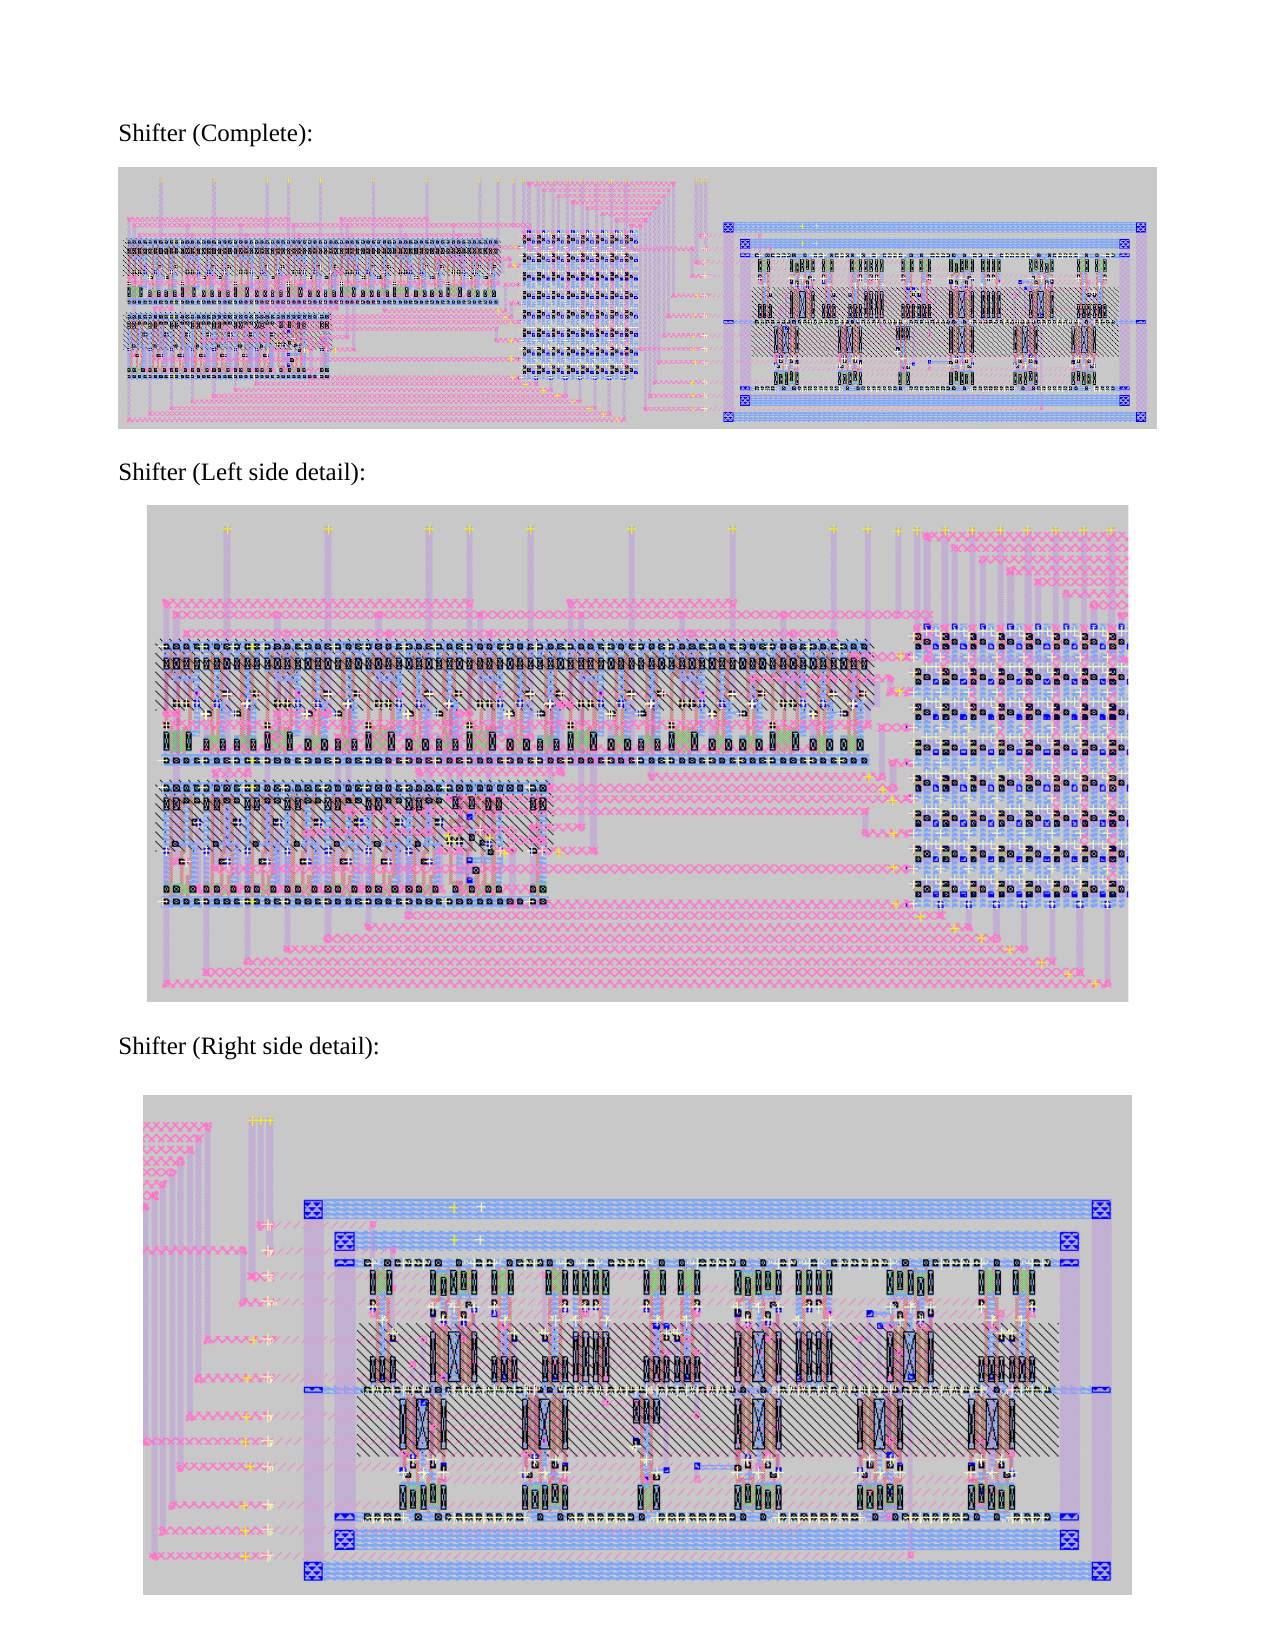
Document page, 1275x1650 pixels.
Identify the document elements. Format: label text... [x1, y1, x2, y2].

text Shifter (Complete): [118, 118, 1157, 147]
text Shifter (Left side detail): [118, 457, 1157, 486]
text Shifter (Right side detail): [118, 1031, 1157, 1059]
picture [118, 167, 1157, 429]
